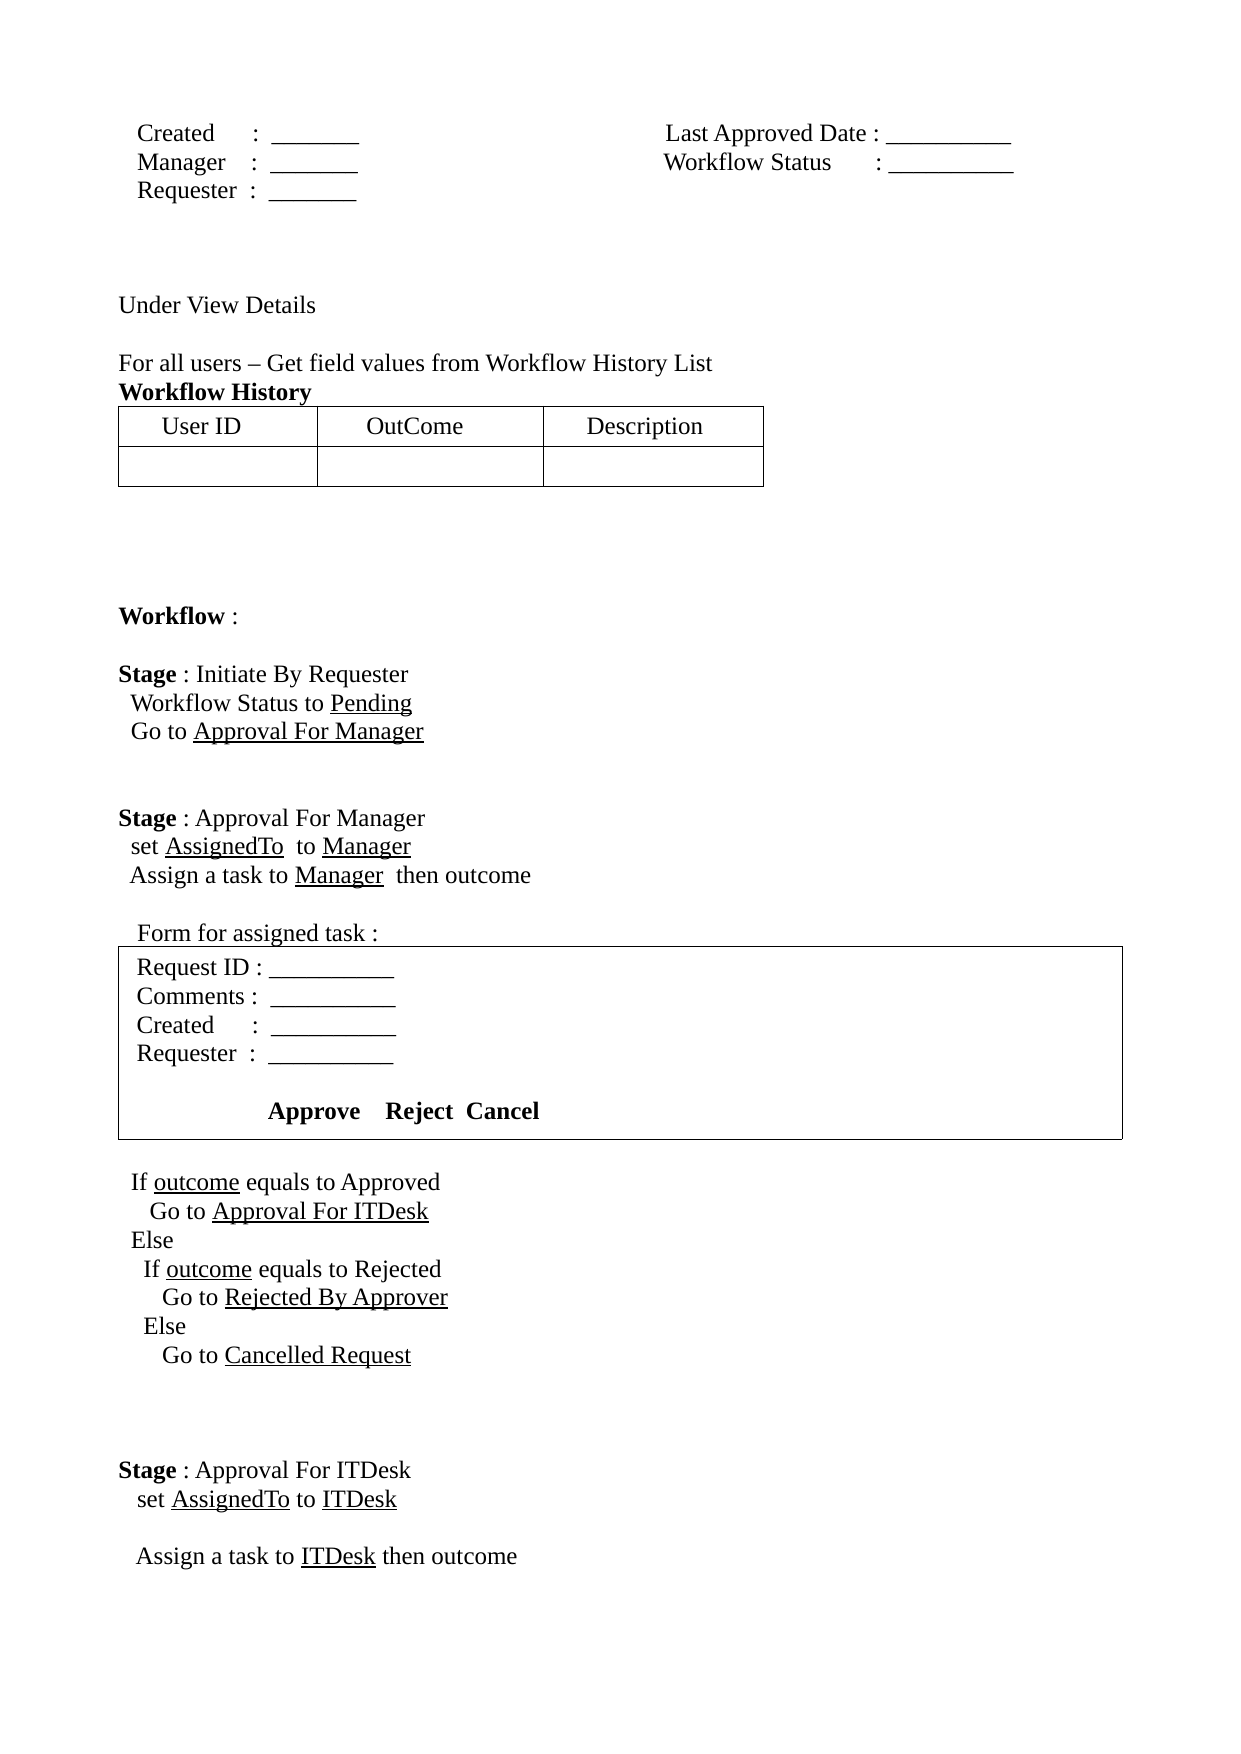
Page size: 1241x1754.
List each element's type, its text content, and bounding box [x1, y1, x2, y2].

text Else [118, 1311, 1122, 1340]
text Form for assigned task : [118, 918, 1122, 946]
text Manager : _______ Workflow Status : __________ [118, 147, 1122, 176]
text Workflow : [118, 601, 1122, 630]
table_cell [119, 447, 317, 486]
text Else [118, 1225, 1122, 1254]
text Go to Approval For ITDesk [118, 1196, 1122, 1225]
table_header OutCome [318, 407, 543, 446]
text For all users – Get field values from Workflow History List [118, 348, 1122, 377]
table_header Request ID : __________ Comments : __________ Created : __________ Requester : __________ Approve Reject Cancel [119, 947, 1122, 1138]
text Stage : Initiate By Requester [118, 659, 1122, 688]
text Assign a task to Manager then outcome [118, 860, 1122, 889]
table_cell [544, 447, 763, 486]
text Go to Rejected By Approver [118, 1282, 1122, 1311]
table_cell [318, 447, 543, 486]
text Stage : Approval For ITDesk [118, 1455, 1122, 1484]
text set AssignedTo to ITDesk [118, 1484, 1122, 1512]
text Workflow History [118, 377, 1122, 406]
text If outcome equals to Rejected [118, 1254, 1122, 1282]
text Stage : Approval For Manager [118, 803, 1122, 831]
text set AssignedTo to Manager [118, 831, 1122, 860]
text Assign a task to ITDesk then outcome [118, 1541, 1122, 1570]
text Requester : _______ [118, 176, 1122, 204]
text Go to Approval For Manager [118, 716, 1122, 745]
text Workflow Status to Pending [118, 688, 1122, 716]
text If outcome equals to Approved [118, 1167, 1122, 1196]
text Created : _______ Last Approved Date : __________ [118, 118, 1122, 147]
text Under View Details [118, 291, 1122, 319]
table_header Description [544, 407, 763, 446]
text Go to Cancelled Request [118, 1340, 1122, 1369]
table_header User ID [119, 407, 317, 446]
